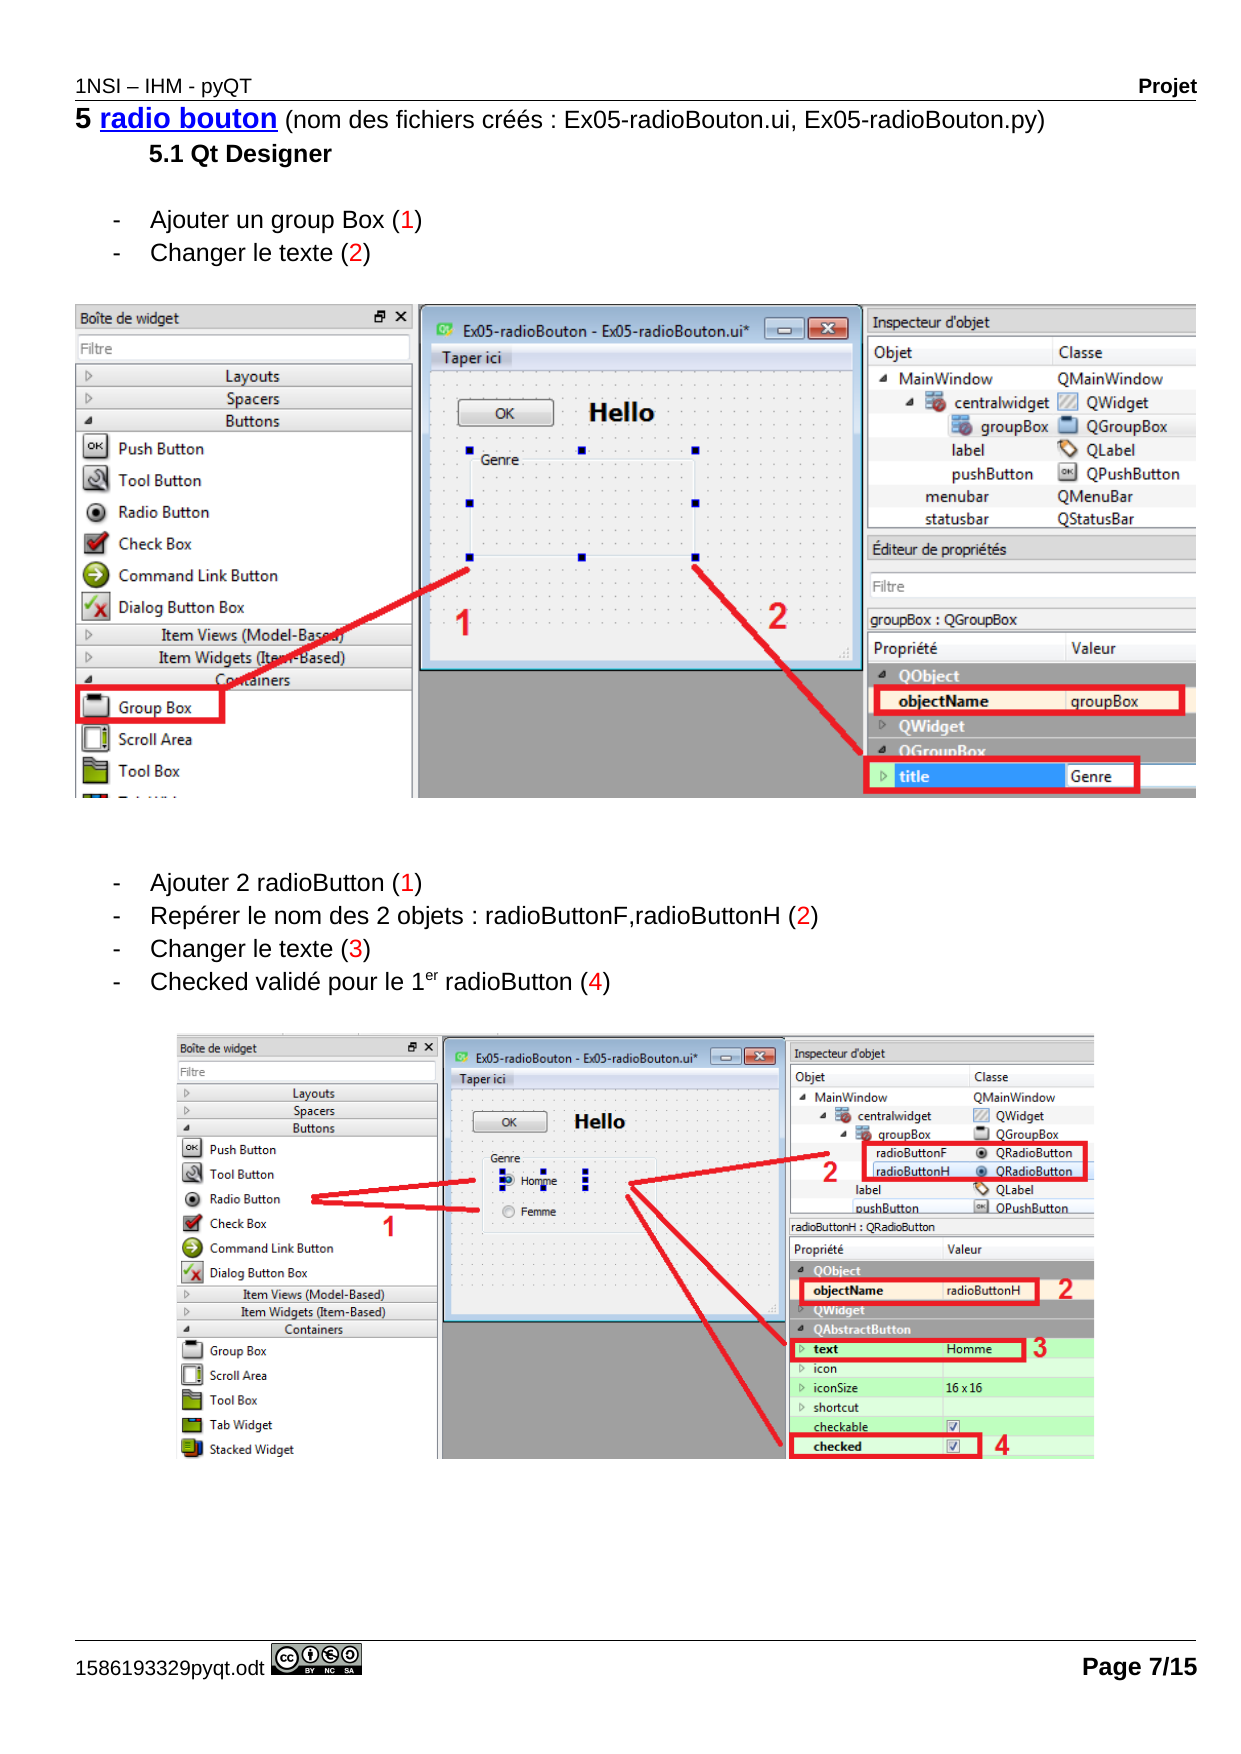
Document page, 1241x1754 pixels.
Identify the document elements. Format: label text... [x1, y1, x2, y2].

picture [271, 1643, 362, 1675]
picture [75, 304, 1196, 798]
text 5 radio bouton (nom des fichiers créés : Ex05-radioBouton.ui, Ex05-radioBouton.py) [75, 101, 1196, 134]
list Checked validé pour le 1er radioButton (4) [112, 967, 1196, 996]
list Changer le texte (2) [112, 238, 1196, 267]
picture [176, 1033, 1095, 1459]
list Changer le texte (3) [112, 934, 1196, 963]
list Ajouter 2 radioButton (1) [112, 868, 1196, 897]
list Repérer le nom des 2 objets : radioButtonF,radioButtonH (2) [112, 901, 1196, 930]
list Ajouter un group Box (1) [112, 205, 1196, 234]
text 5.1 Qt Designer [75, 139, 1196, 168]
